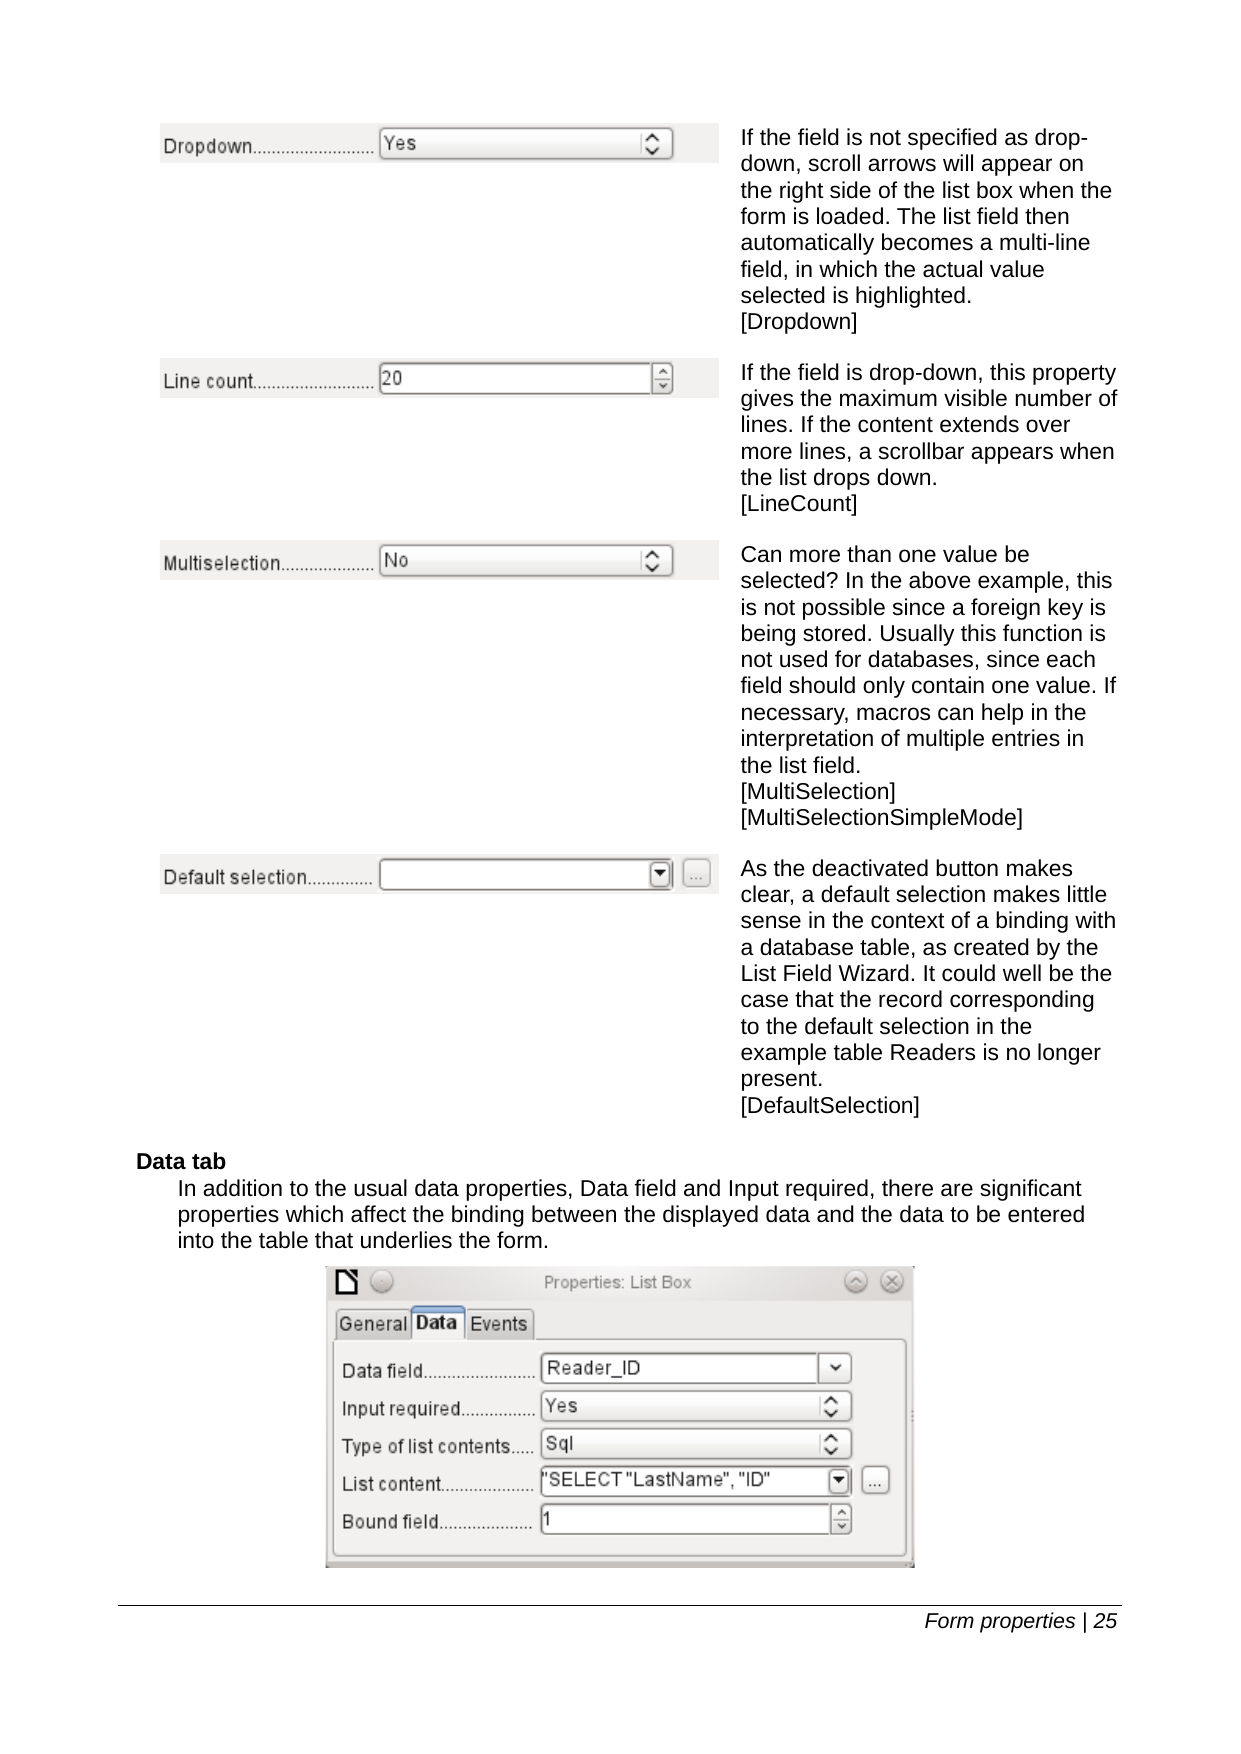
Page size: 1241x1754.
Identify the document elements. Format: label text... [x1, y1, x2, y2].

picture [159, 854, 719, 894]
table_cell Can more than one value be selected? In the above example, this is not possible since a foreign key is being stored. Usually this function is not used for databases, since each field should only contain one value. If necessary, macros can help in the interpretation of multiple entries in the list field. [MultiSelection] [MultiSelectionSimpleMode] [735, 535, 1124, 849]
picture [159, 540, 719, 580]
picture [325, 1266, 915, 1568]
table_cell [144, 535, 734, 849]
table_cell [144, 855, 734, 1136]
picture [159, 358, 719, 398]
table_cell [144, 353, 734, 535]
table_cell As the deactivated button makes clear, a default selection makes little sense in the context of a binding with a database table, as created by the List Field Wizard. It could well be the case that the record corresponding to the default selection in the example table Readers is no longer present. [DefaultSelection] [735, 849, 1124, 1136]
table_cell [144, 118, 734, 353]
picture [159, 123, 719, 163]
table_cell If the field is drop-down, this property gives the maximum visible number of lines. If the content extends over more lines, a scrollbar appears when the list drops down. [LineCount] [735, 353, 1124, 535]
table_cell If the field is not specified as drop-down, scroll arrows will appear on the right side of the list box when the form is loaded. The list field then automatically becomes a multi-line field, in which the actual value selected is highlighted. [Dropdown] [735, 118, 1124, 353]
text In addition to the usual data properties, Data field and Input required, there are significant properties which affect the binding between the displayed data and the data to be entered into the table that underlies the form. [177, 1174, 1122, 1253]
table_cell [144, 849, 734, 854]
text Data tab [136, 1148, 1122, 1174]
